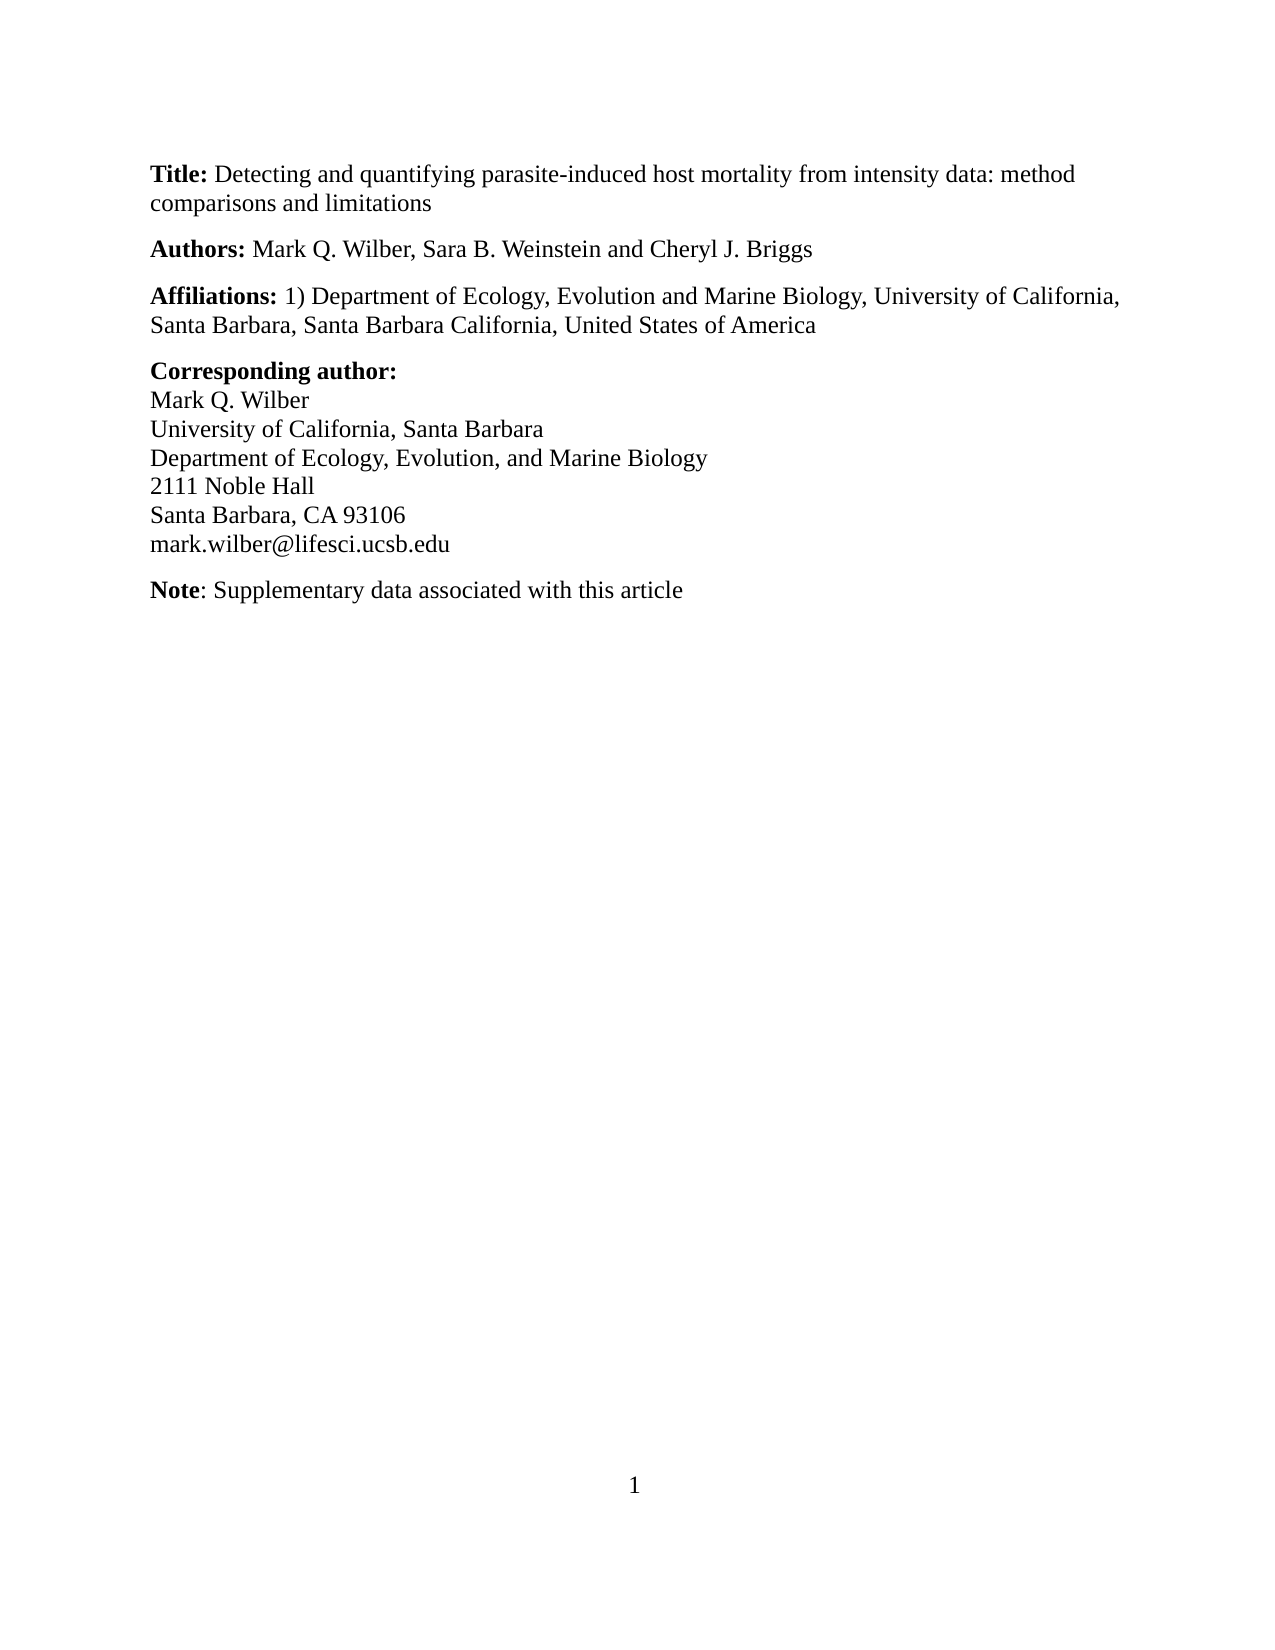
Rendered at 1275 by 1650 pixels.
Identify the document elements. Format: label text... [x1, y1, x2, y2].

text Affiliations: 1) Department of Ecology, Evolution and Marine Biology, University of California, Santa Barbara, Santa Barbara California, United States of America [150, 281, 1125, 338]
text Corresponding author: Mark Q. Wilber University of California, Santa Barbara Department of Ecology, Evolution, and Marine Biology 2111 Noble Hall Santa Barbara, CA 93106 mark.wilber@lifesci.ucsb.edu [150, 356, 1125, 558]
text Authors: Mark Q. Wilber, Sara B. Weinstein and Cheryl J. Briggs [150, 234, 1125, 263]
text Title: Detecting and quantifying parasite-induced host mortality from intensity data: method comparisons and limitations [150, 159, 1125, 216]
text Note: Supplementary data associated with this article [150, 576, 1125, 604]
